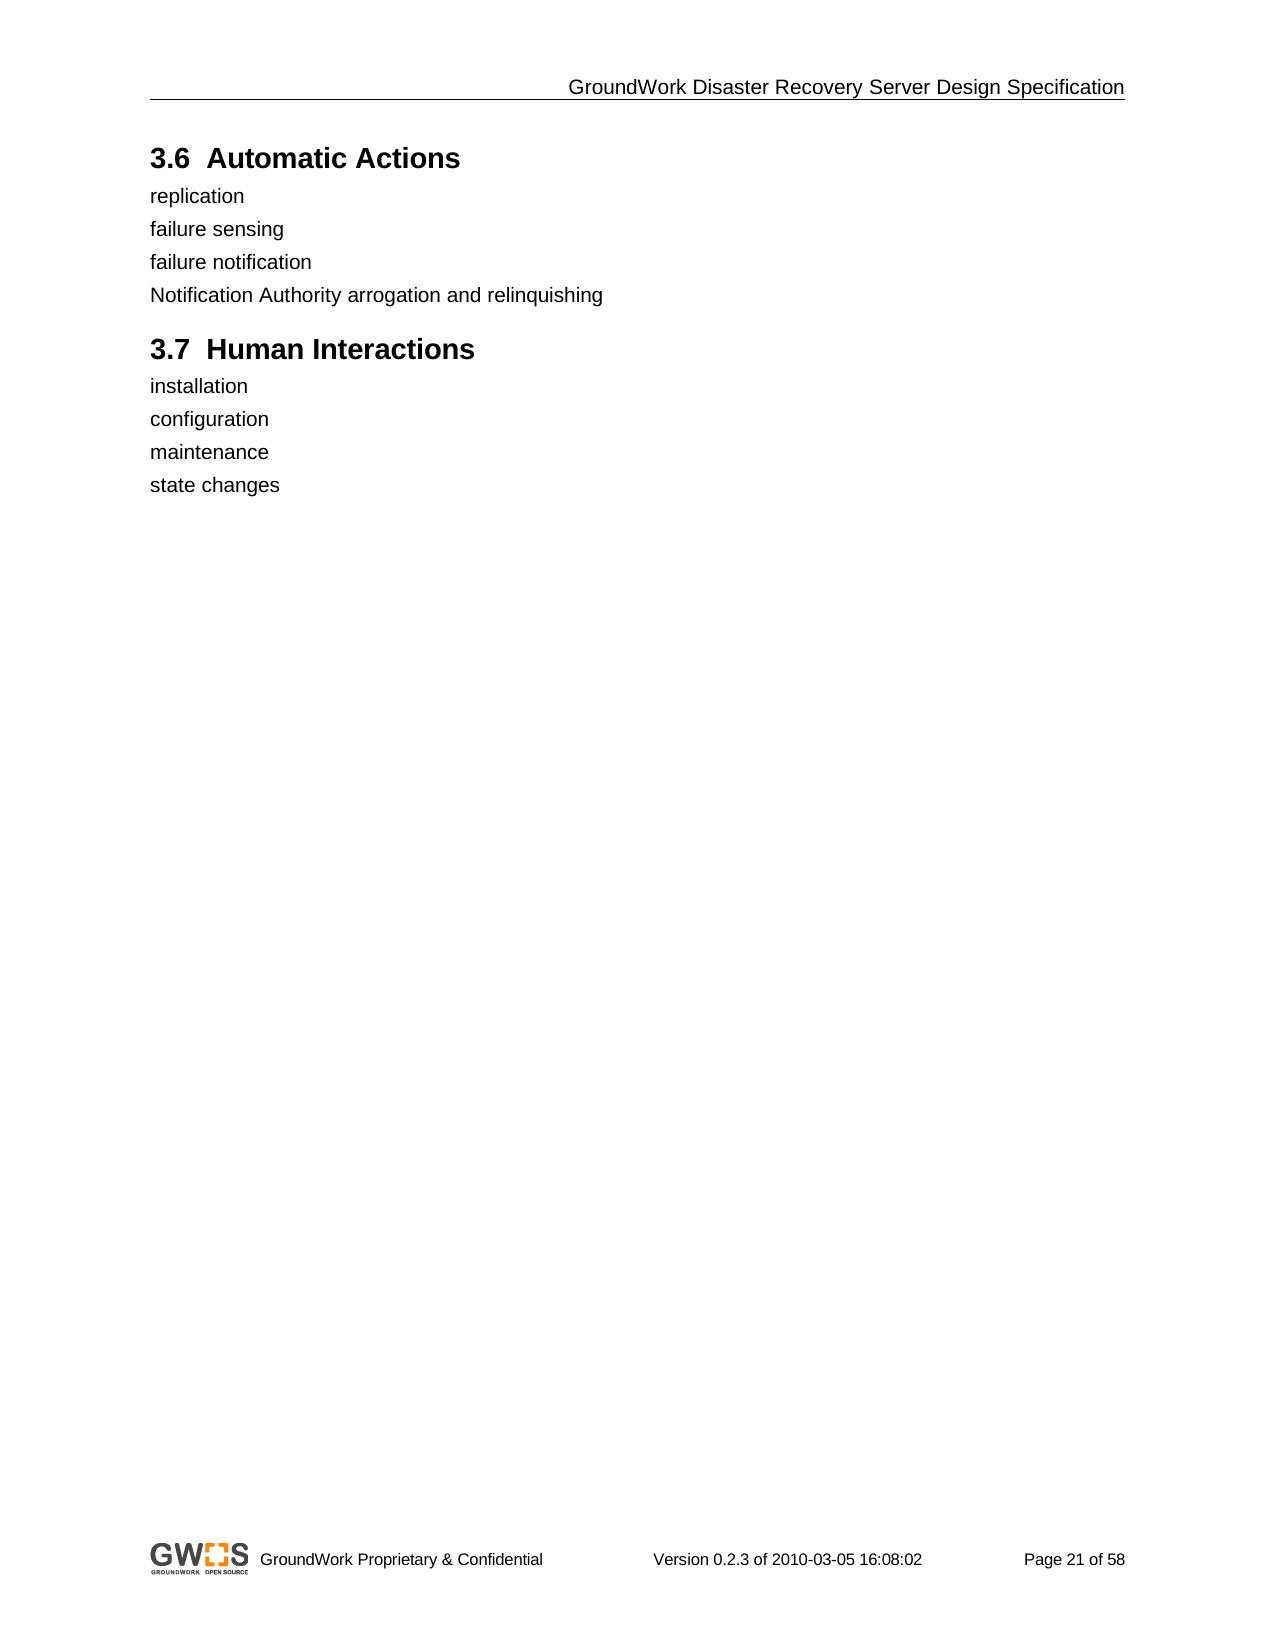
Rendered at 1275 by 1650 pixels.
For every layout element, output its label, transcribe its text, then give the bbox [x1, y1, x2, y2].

text replication [150, 183, 1125, 208]
text maintenance [150, 440, 1125, 464]
text configuration [150, 407, 1125, 431]
text failure notification [150, 249, 1125, 274]
text failure sensing [150, 217, 1125, 241]
text Notification Authority arrogation and relinquishing [150, 283, 1125, 307]
picture [150, 1543, 248, 1575]
text state changes [150, 473, 1125, 497]
text installation [150, 374, 1125, 398]
subtitle Human Interactions [150, 332, 1125, 365]
subtitle Automatic Actions [150, 141, 1125, 174]
